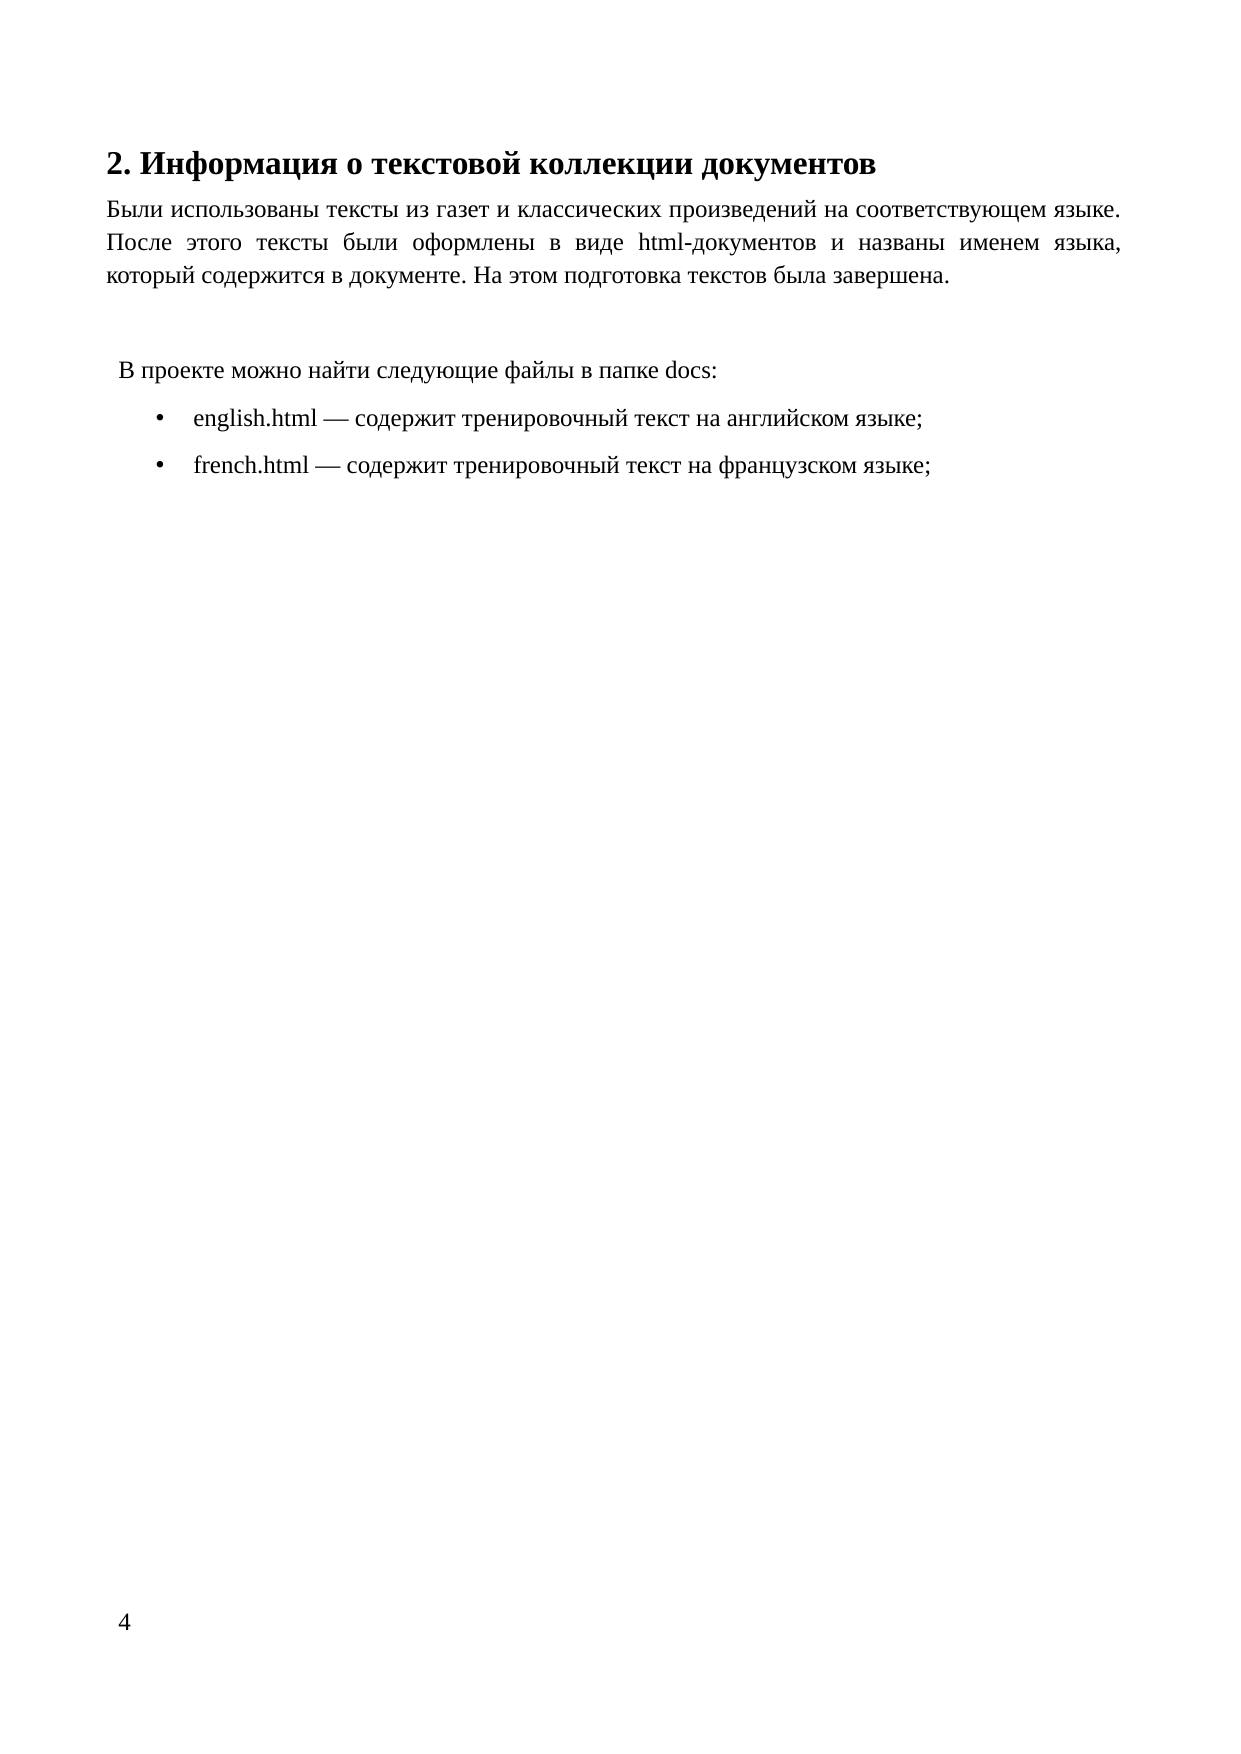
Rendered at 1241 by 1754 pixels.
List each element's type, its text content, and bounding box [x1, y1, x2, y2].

list english.html — содержит тренировочный текст на английском языке; [156, 403, 1122, 432]
text Были использованы тексты из газет и классических произведений на соответствующем языке. После этого тексты были оформлены в виде html-документов и названы именем языка, который содержится в документе. На этом подготовка текстов была завершена. [106, 194, 1122, 289]
list french.html — содержит тренировочный текст на французском языке; [156, 450, 1122, 479]
text В проекте можно найти следующие файлы в папке docs: [118, 355, 1122, 384]
subtitle Информация о текстовой коллекции документов [106, 143, 1122, 181]
